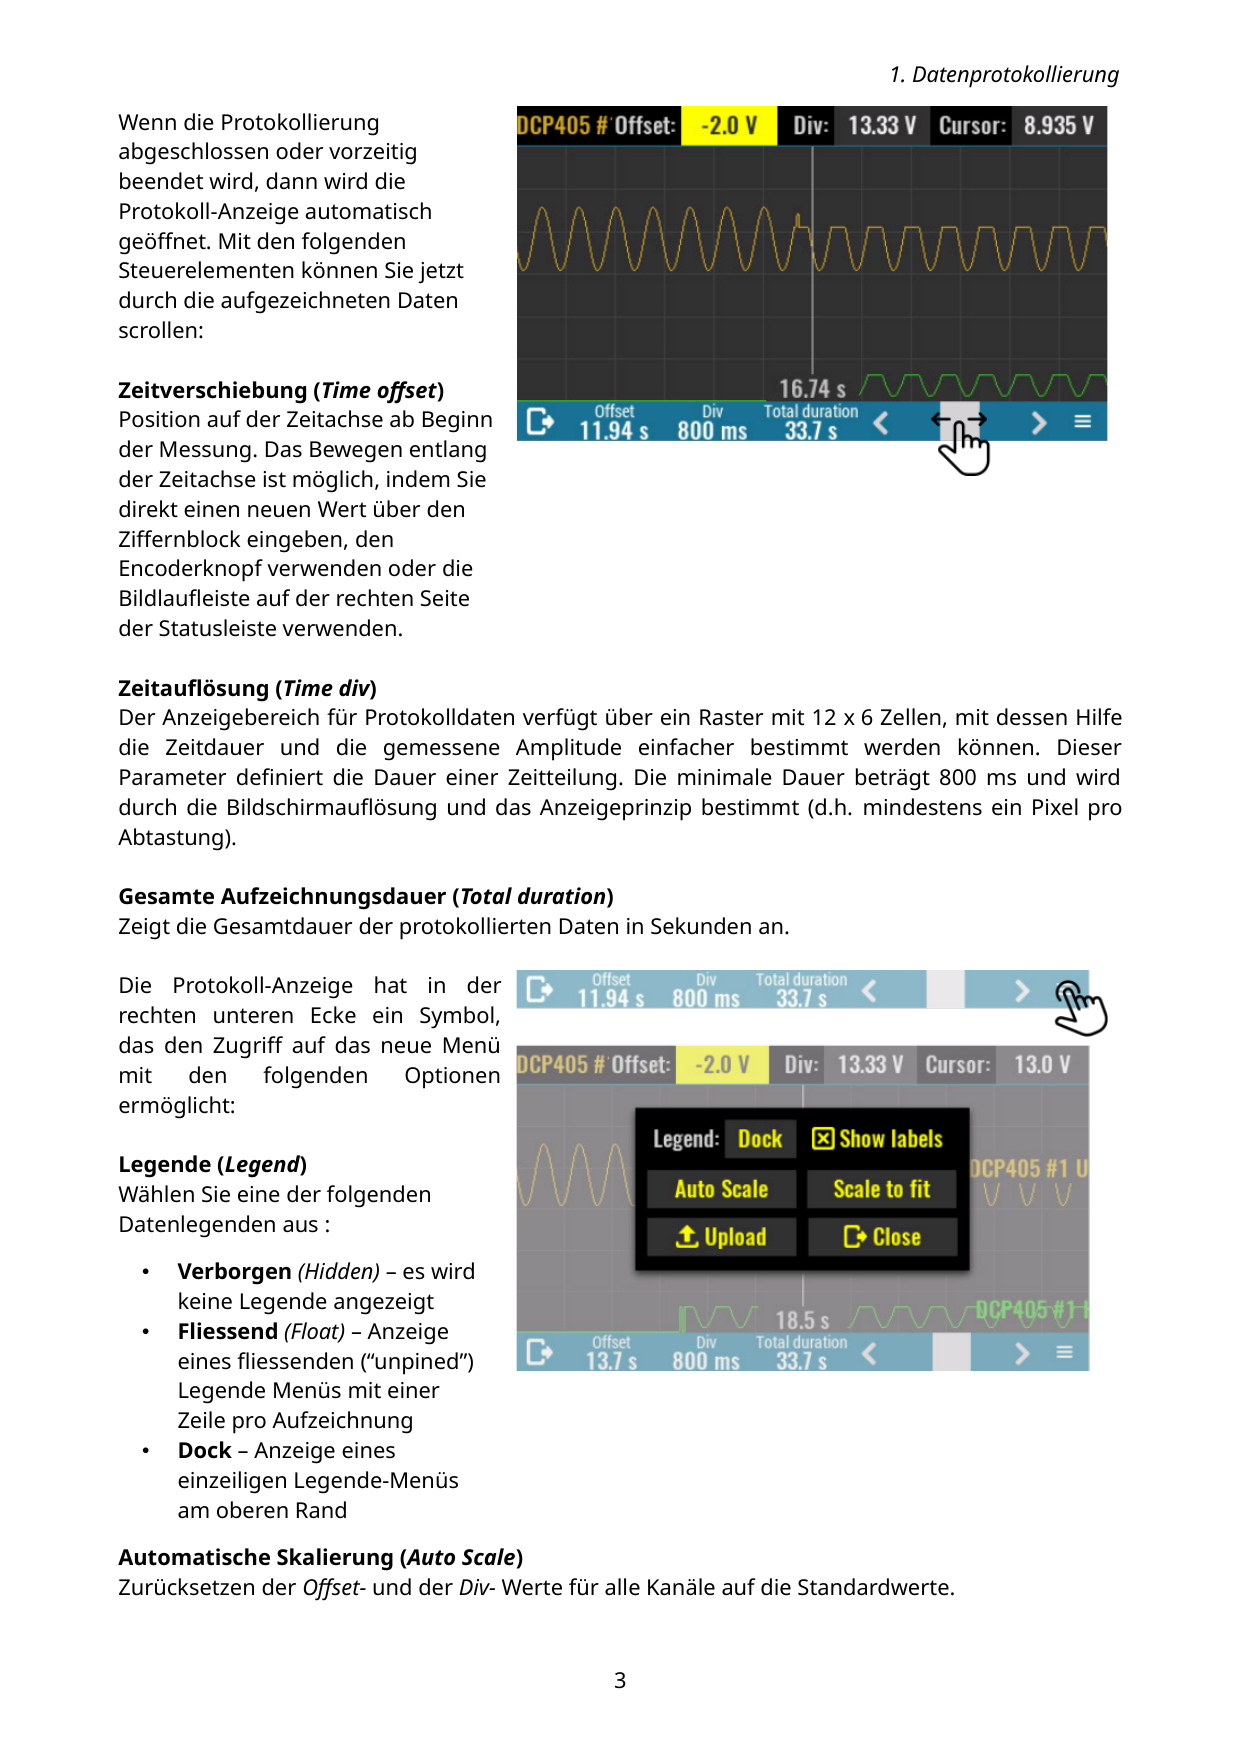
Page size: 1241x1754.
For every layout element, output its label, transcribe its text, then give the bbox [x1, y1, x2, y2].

text Zurücksetzen der Offset- und der Div- Werte für alle Kanäle auf die Standardwerte. [118, 1572, 1122, 1602]
picture [517, 106, 1108, 476]
table_cell [502, 107, 1123, 673]
table_cell Zeitauflösung (Time div) Der Anzeigebereich für Protokolldaten verfügt über ein Raster mit 12 x 6 Zellen, mit dessen Hilfe die Zeitdauer und die gemessene Amplitude einfacher bestimmt werden können. Dieser Parameter definiert die Dauer einer Zeitteilung. Die minimale Dauer beträgt 800 ms und wird durch die Bildschirmauflösung und das Anzeigeprinzip bestimmt (d.h. mindestens ein Pixel pro Abtastung). Gesamte Aufzeichnungsdauer (Total duration) Zeigt die Gesamtdauer der protokollierten Daten in Sekunden an. [118, 673, 1123, 941]
table_cell Wenn die Protokollierung abgeschlossen oder vorzeitig beendet wird, dann wird die Protokoll-Anzeige automatisch geöffnet. Mit den folgenden Steuerelementen können Sie jetzt durch die aufgezeichneten Daten scrollen: Zeitverschiebung (Time offset) Position auf der Zeitachse ab Beginn der Messung. Das Bewegen entlang der Zeitachse ist möglich, indem Sie direkt einen neuen Wert über den Ziffernblock eingeben, den Encoderknopf verwenden oder die Bildlaufleiste auf der rechten Seite der Statusleiste verwenden. [118, 107, 502, 673]
table_header Die Protokoll-Anzeige hat in der rechten unteren Ecke ein Symbol, das den Zugriff auf das neue Menü mit den folgenden Optionen ermöglicht: Legende (Legend) Wählen Sie eine der folgenden Datenlegenden aus : Verborgen (Hidden) – es wird keine Legende angezeigt Fliessend (Float) – Anzeige eines fliessenden (“unpined”) Legende Menüs mit einer Zeile pro Aufzeichnung Dock – Anzeige eines einzeiligen Legende-Menüs am oberen Rand [118, 971, 501, 1542]
text Automatische Skalierung (Auto Scale) [118, 1542, 1122, 1572]
table_header [501, 971, 1123, 1542]
picture [516, 970, 1108, 1371]
